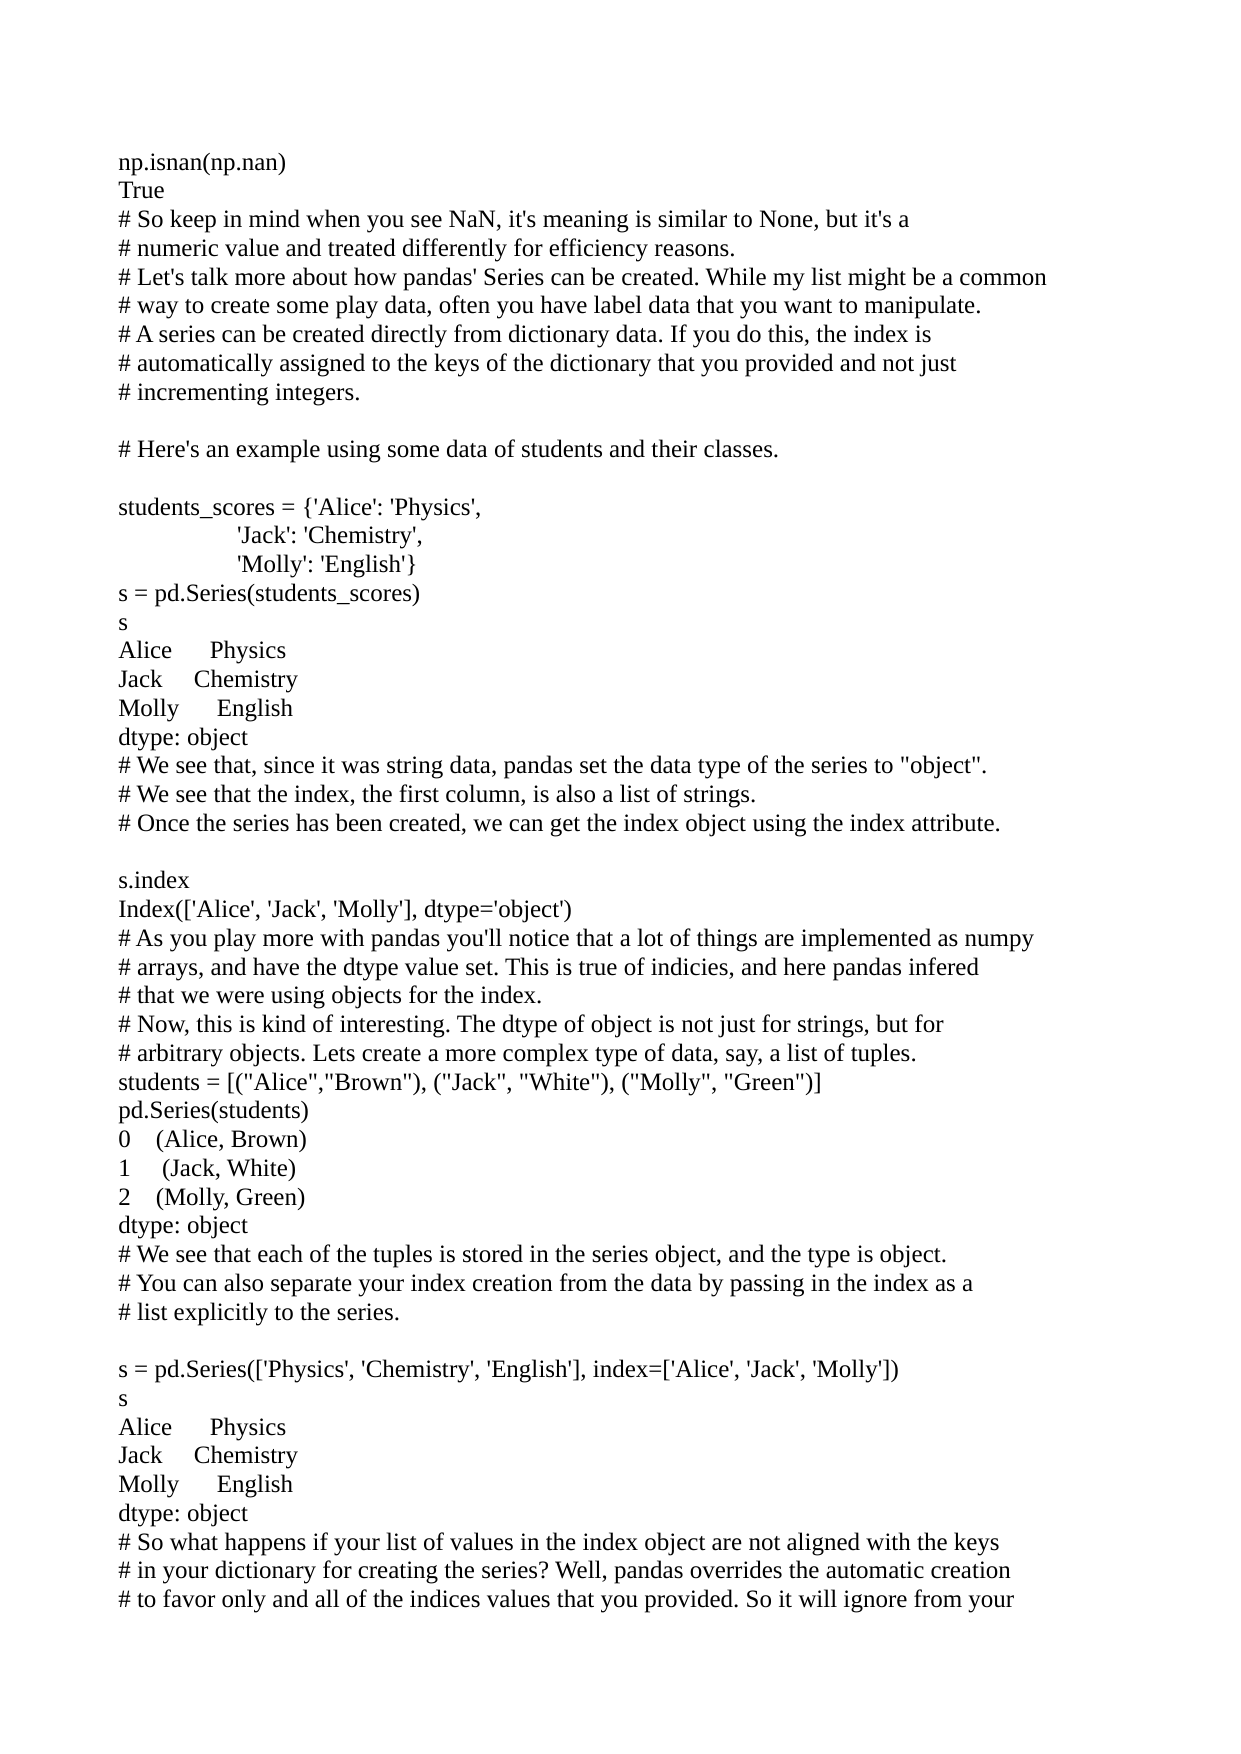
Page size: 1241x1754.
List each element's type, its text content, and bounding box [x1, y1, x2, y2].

text students_scores = {'Alice': 'Physics', [118, 492, 1122, 521]
text # As you play more with pandas you'll notice that a lot of things are implemented as numpy [118, 923, 1122, 952]
text ​ [118, 1326, 1122, 1354]
text # Once the series has been created, we can get the index object using the index attribute. [118, 808, 1122, 837]
text Alice Physics [118, 1412, 1122, 1441]
text # list explicitly to the series. [118, 1297, 1122, 1326]
text # We see that each of the tuples is stored in the series object, and the type is object. [118, 1239, 1122, 1268]
text # So keep in mind when you see NaN, it's meaning is similar to None, but it's a [118, 204, 1122, 233]
text # We see that, since it was string data, pandas set the data type of the series to "object". [118, 751, 1122, 779]
text # automatically assigned to the keys of the dictionary that you provided and not just [118, 348, 1122, 377]
text # Let's talk more about how pandas' Series can be created. While my list might be a common [118, 262, 1122, 291]
text Alice Physics [118, 636, 1122, 664]
text dtype: object [118, 1211, 1122, 1239]
text ​ [118, 406, 1122, 434]
text # arbitrary objects. Lets create a more complex type of data, say, a list of tuples. [118, 1038, 1122, 1067]
text # way to create some play data, often you have label data that you want to manipulate. [118, 291, 1122, 319]
text s = pd.Series(students_scores) [118, 578, 1122, 607]
text ​ [118, 118, 1122, 147]
text # Here's an example using some data of students and their classes. [118, 434, 1122, 463]
text s [118, 607, 1122, 636]
text dtype: object [118, 722, 1122, 751]
text # Now, this is kind of interesting. The dtype of object is not just for strings, but for [118, 1009, 1122, 1038]
text 1 (Jack, White) [118, 1153, 1122, 1182]
text dtype: object [118, 1498, 1122, 1527]
text 0 (Alice, Brown) [118, 1124, 1122, 1153]
text # arrays, and have the dtype value set. This is true of indicies, and here pandas infered [118, 952, 1122, 981]
text s [118, 1383, 1122, 1412]
text # in your dictionary for creating the series? Well, pandas overrides the automatic creation [118, 1556, 1122, 1584]
text # numeric value and treated differently for efficiency reasons. [118, 233, 1122, 262]
text ​ [118, 463, 1122, 492]
text Index(['Alice', 'Jack', 'Molly'], dtype='object') [118, 894, 1122, 923]
text 2 (Molly, Green) [118, 1182, 1122, 1211]
text np.isnan(np.nan) [118, 147, 1122, 176]
text pd.Series(students) [118, 1096, 1122, 1124]
text students = [("Alice","Brown"), ("Jack", "White"), ("Molly", "Green")] [118, 1067, 1122, 1096]
text 'Molly': 'English'} [118, 549, 1122, 578]
text Jack Chemistry [118, 1441, 1122, 1469]
text s = pd.Series(['Physics', 'Chemistry', 'English'], index=['Alice', 'Jack', 'Molly']) [118, 1354, 1122, 1383]
text Molly English [118, 693, 1122, 722]
text # incrementing integers. [118, 377, 1122, 406]
text s.index [118, 866, 1122, 894]
text # So what happens if your list of values in the index object are not aligned with the keys [118, 1527, 1122, 1556]
text Molly English [118, 1469, 1122, 1498]
text # We see that the index, the first column, is also a list of strings. [118, 779, 1122, 808]
text # to favor only and all of the indices values that you provided. So it will ignore from your [118, 1584, 1122, 1613]
text # You can also separate your index creation from the data by passing in the index as a [118, 1268, 1122, 1297]
text ​ [118, 837, 1122, 866]
text True [118, 176, 1122, 204]
text Jack Chemistry [118, 664, 1122, 693]
text # A series can be created directly from dictionary data. If you do this, the index is [118, 319, 1122, 348]
text 'Jack': 'Chemistry', [118, 521, 1122, 549]
text # that we were using objects for the index. [118, 981, 1122, 1009]
